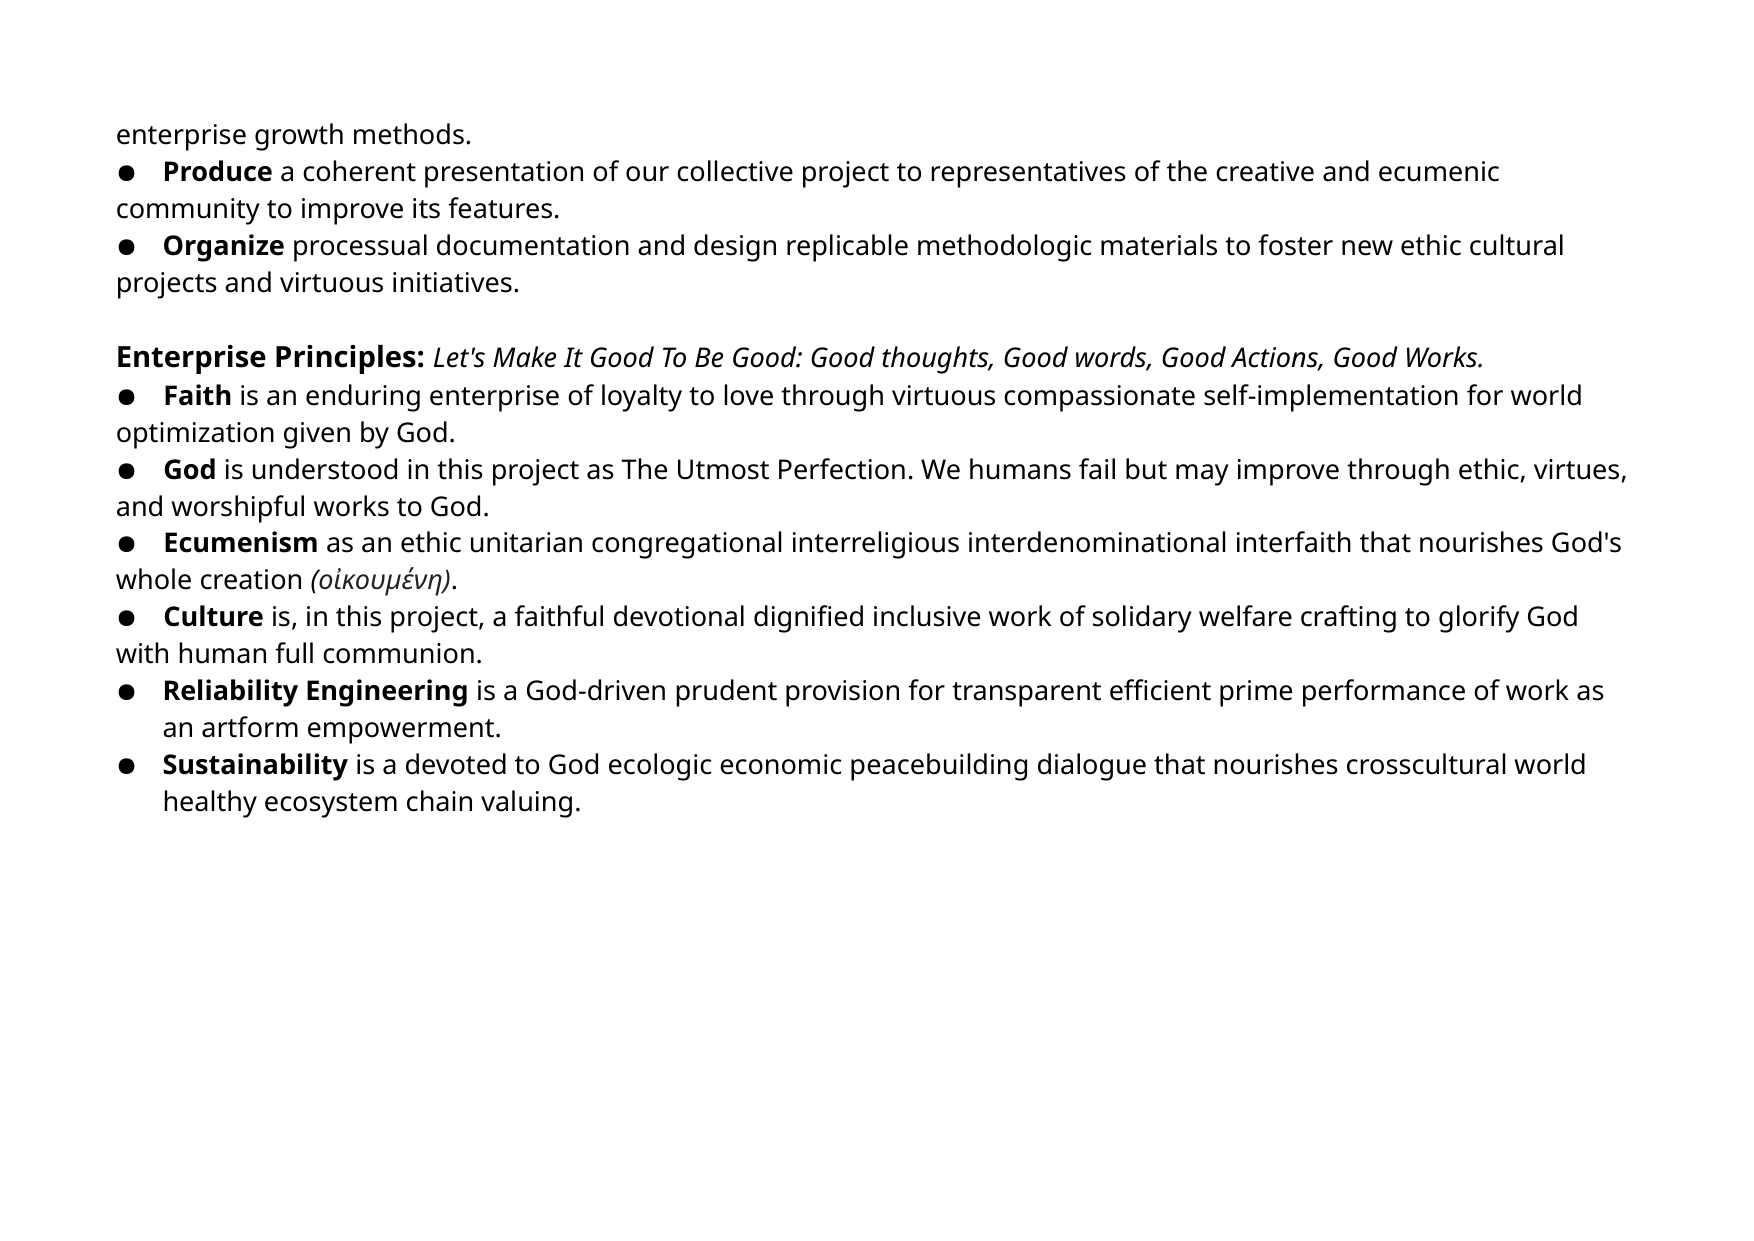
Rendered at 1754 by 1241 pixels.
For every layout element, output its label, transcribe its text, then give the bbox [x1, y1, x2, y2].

list Sustainability is a devoted to God ecologic economic peacebuilding dialogue that nourishes crosscultural world healthy ecosystem chain valuing. [116, 745, 1638, 819]
list Reliability Engineering is a God-driven prudent provision for transparent efficient prime performance of work as an artform empowerment. [116, 671, 1638, 745]
text Enterprise Principles: Let's Make It Good To Be Good: Good thoughts, Good words, Good Actions, Good Works. [116, 337, 1638, 376]
list Ecumenism as an ethic unitarian congregational interreligious interdenominational interfaith that nourishes God's whole creation (οἰκουμένη). [116, 524, 1638, 598]
list Produce a coherent presentation of our collective project to representatives of the creative and ecumenic community to improve its features. [116, 152, 1638, 226]
list Organize processual documentation and design replicable methodologic materials to foster new ethic cultural projects and virtuous initiatives. [116, 226, 1638, 300]
list Culture is, in this project, a faithful devotional dignified inclusive work of solidary welfare crafting to glorify God with human full communion. [116, 598, 1638, 671]
list Faith is an enduring enterprise of loyalty to love through virtuous compassionate self-implementation for world optimization given by God. [116, 376, 1638, 450]
list God is understood in this project as The Utmost Perfection. We humans fail but may improve through ethic, virtues, and worshipful works to God. [116, 450, 1638, 524]
list enterprise growth methods. [116, 116, 1638, 152]
